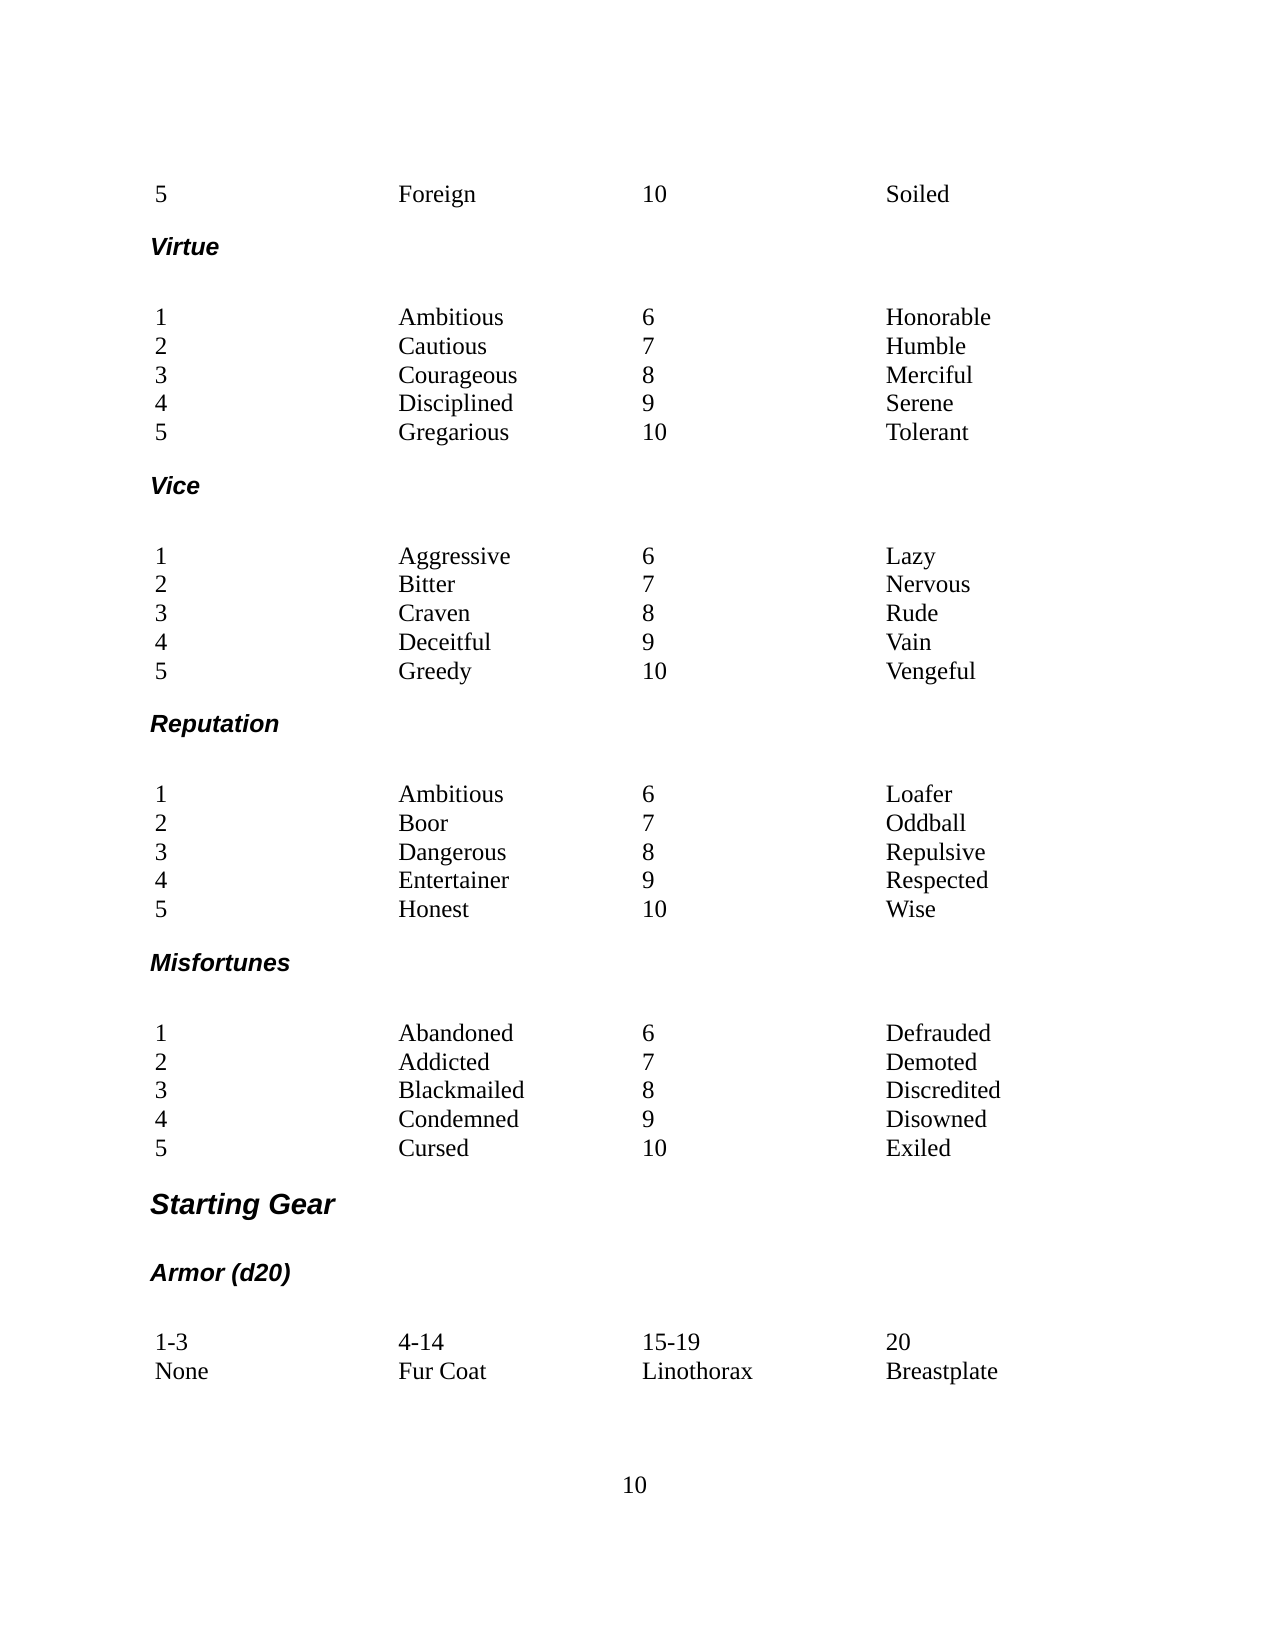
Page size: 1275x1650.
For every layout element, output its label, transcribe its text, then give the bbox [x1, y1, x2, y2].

table_header [881, 150, 1125, 179]
table_cell Craven [394, 598, 637, 627]
table_cell 7 [638, 570, 881, 598]
table_cell Loafer [881, 779, 1125, 808]
subtitle Misfortunes [150, 948, 1125, 977]
table_cell Deceitful [394, 627, 637, 656]
table_cell 1 [150, 1018, 394, 1047]
subtitle Reputation [150, 709, 1125, 738]
table_header [638, 989, 881, 1018]
table_cell Rude [881, 598, 1125, 627]
table_cell Respected [881, 866, 1125, 894]
table_cell Courageous [394, 360, 637, 388]
table_cell 10 [638, 1133, 881, 1162]
table_cell Lazy [881, 541, 1125, 569]
table_cell Greedy [394, 656, 637, 684]
table_cell Nervous [881, 570, 1125, 598]
table_cell Merciful [881, 360, 1125, 388]
table_cell 5 [150, 894, 394, 923]
table_cell 3 [150, 837, 394, 866]
table_cell Tolerant [881, 417, 1125, 446]
table_cell 9 [638, 1104, 881, 1133]
table_cell Addicted [394, 1047, 637, 1075]
table_cell 20 [881, 1328, 1125, 1356]
table_cell Gregarious [394, 417, 637, 446]
table_cell 4-14 [394, 1328, 637, 1356]
table_header [394, 274, 637, 302]
table_header [881, 512, 1125, 541]
table_cell 7 [638, 1047, 881, 1075]
table_cell Vain [881, 627, 1125, 656]
table_cell 2 [150, 1047, 394, 1075]
subtitle Armor (d20) [150, 1258, 1125, 1286]
table_cell Blackmailed [394, 1075, 637, 1104]
table_cell Discredited [881, 1075, 1125, 1104]
table_cell 6 [638, 541, 881, 569]
table_cell Aggressive [394, 541, 637, 569]
table_cell 10 [638, 656, 881, 684]
subtitle Vice [150, 471, 1125, 499]
table_cell Serene [881, 389, 1125, 417]
table_header [881, 751, 1125, 779]
table_cell Honorable [881, 302, 1125, 331]
table_cell Breastplate [881, 1356, 1125, 1385]
table_header [394, 1299, 637, 1327]
table_header [150, 150, 394, 179]
table_cell Dangerous [394, 837, 637, 866]
table_cell 4 [150, 866, 394, 894]
table_cell 4 [150, 389, 394, 417]
table_cell 1-3 [150, 1328, 394, 1356]
table_cell Cursed [394, 1133, 637, 1162]
table_cell 6 [638, 1018, 881, 1047]
table_header [150, 989, 394, 1018]
table_cell 10 [638, 179, 881, 207]
table_header [394, 150, 637, 179]
table_cell Honest [394, 894, 637, 923]
table_header [638, 512, 881, 541]
table_cell 9 [638, 627, 881, 656]
table_cell 2 [150, 331, 394, 360]
table_cell 5 [150, 1133, 394, 1162]
table_cell Ambitious [394, 779, 637, 808]
table_cell 3 [150, 360, 394, 388]
table_cell 3 [150, 598, 394, 627]
subtitle Starting Gear [150, 1187, 1125, 1220]
table_header [150, 512, 394, 541]
table_header [881, 274, 1125, 302]
table_cell Exiled [881, 1133, 1125, 1162]
table_cell 8 [638, 598, 881, 627]
table_cell Oddball [881, 808, 1125, 837]
table_cell 2 [150, 808, 394, 837]
table_header [638, 751, 881, 779]
table_cell Disowned [881, 1104, 1125, 1133]
table_cell 8 [638, 360, 881, 388]
table_cell 9 [638, 389, 881, 417]
table_header [150, 274, 394, 302]
table_header [638, 274, 881, 302]
table_cell 3 [150, 1075, 394, 1104]
table_cell 6 [638, 779, 881, 808]
table_cell 10 [638, 417, 881, 446]
table_cell Foreign [394, 179, 637, 207]
table_header [394, 751, 637, 779]
table_cell 5 [150, 179, 394, 207]
table_cell 10 [638, 894, 881, 923]
table_cell None [150, 1356, 394, 1385]
table_cell Defrauded [881, 1018, 1125, 1047]
table_cell Demoted [881, 1047, 1125, 1075]
table_cell 1 [150, 779, 394, 808]
table_cell 8 [638, 1075, 881, 1104]
table_cell 7 [638, 331, 881, 360]
table_cell 15-19 [638, 1328, 881, 1356]
table_cell Soiled [881, 179, 1125, 207]
table_header [394, 512, 637, 541]
table_cell Abandoned [394, 1018, 637, 1047]
table_header [150, 1299, 394, 1327]
table_cell Bitter [394, 570, 637, 598]
table_cell 9 [638, 866, 881, 894]
table_cell Repulsive [881, 837, 1125, 866]
table_cell Fur Coat [394, 1356, 637, 1385]
table_cell 2 [150, 570, 394, 598]
table_cell 1 [150, 541, 394, 569]
subtitle Virtue [150, 232, 1125, 261]
table_header [881, 989, 1125, 1018]
table_cell Condemned [394, 1104, 637, 1133]
table_cell 8 [638, 837, 881, 866]
table_cell 7 [638, 808, 881, 837]
table_cell Wise [881, 894, 1125, 923]
table_cell 5 [150, 417, 394, 446]
table_header [150, 751, 394, 779]
table_cell 4 [150, 627, 394, 656]
table_header [394, 989, 637, 1018]
table_cell Disciplined [394, 389, 637, 417]
table_cell 6 [638, 302, 881, 331]
table_cell Vengeful [881, 656, 1125, 684]
table_cell Ambitious [394, 302, 637, 331]
table_cell Humble [881, 331, 1125, 360]
table_header [638, 1299, 881, 1327]
table_cell 4 [150, 1104, 394, 1133]
table_cell Cautious [394, 331, 637, 360]
table_cell Boor [394, 808, 637, 837]
table_cell 5 [150, 656, 394, 684]
table_header [638, 150, 881, 179]
table_cell Entertainer [394, 866, 637, 894]
table_header [881, 1299, 1125, 1327]
table_cell 1 [150, 302, 394, 331]
table_cell Linothorax [638, 1356, 881, 1385]
